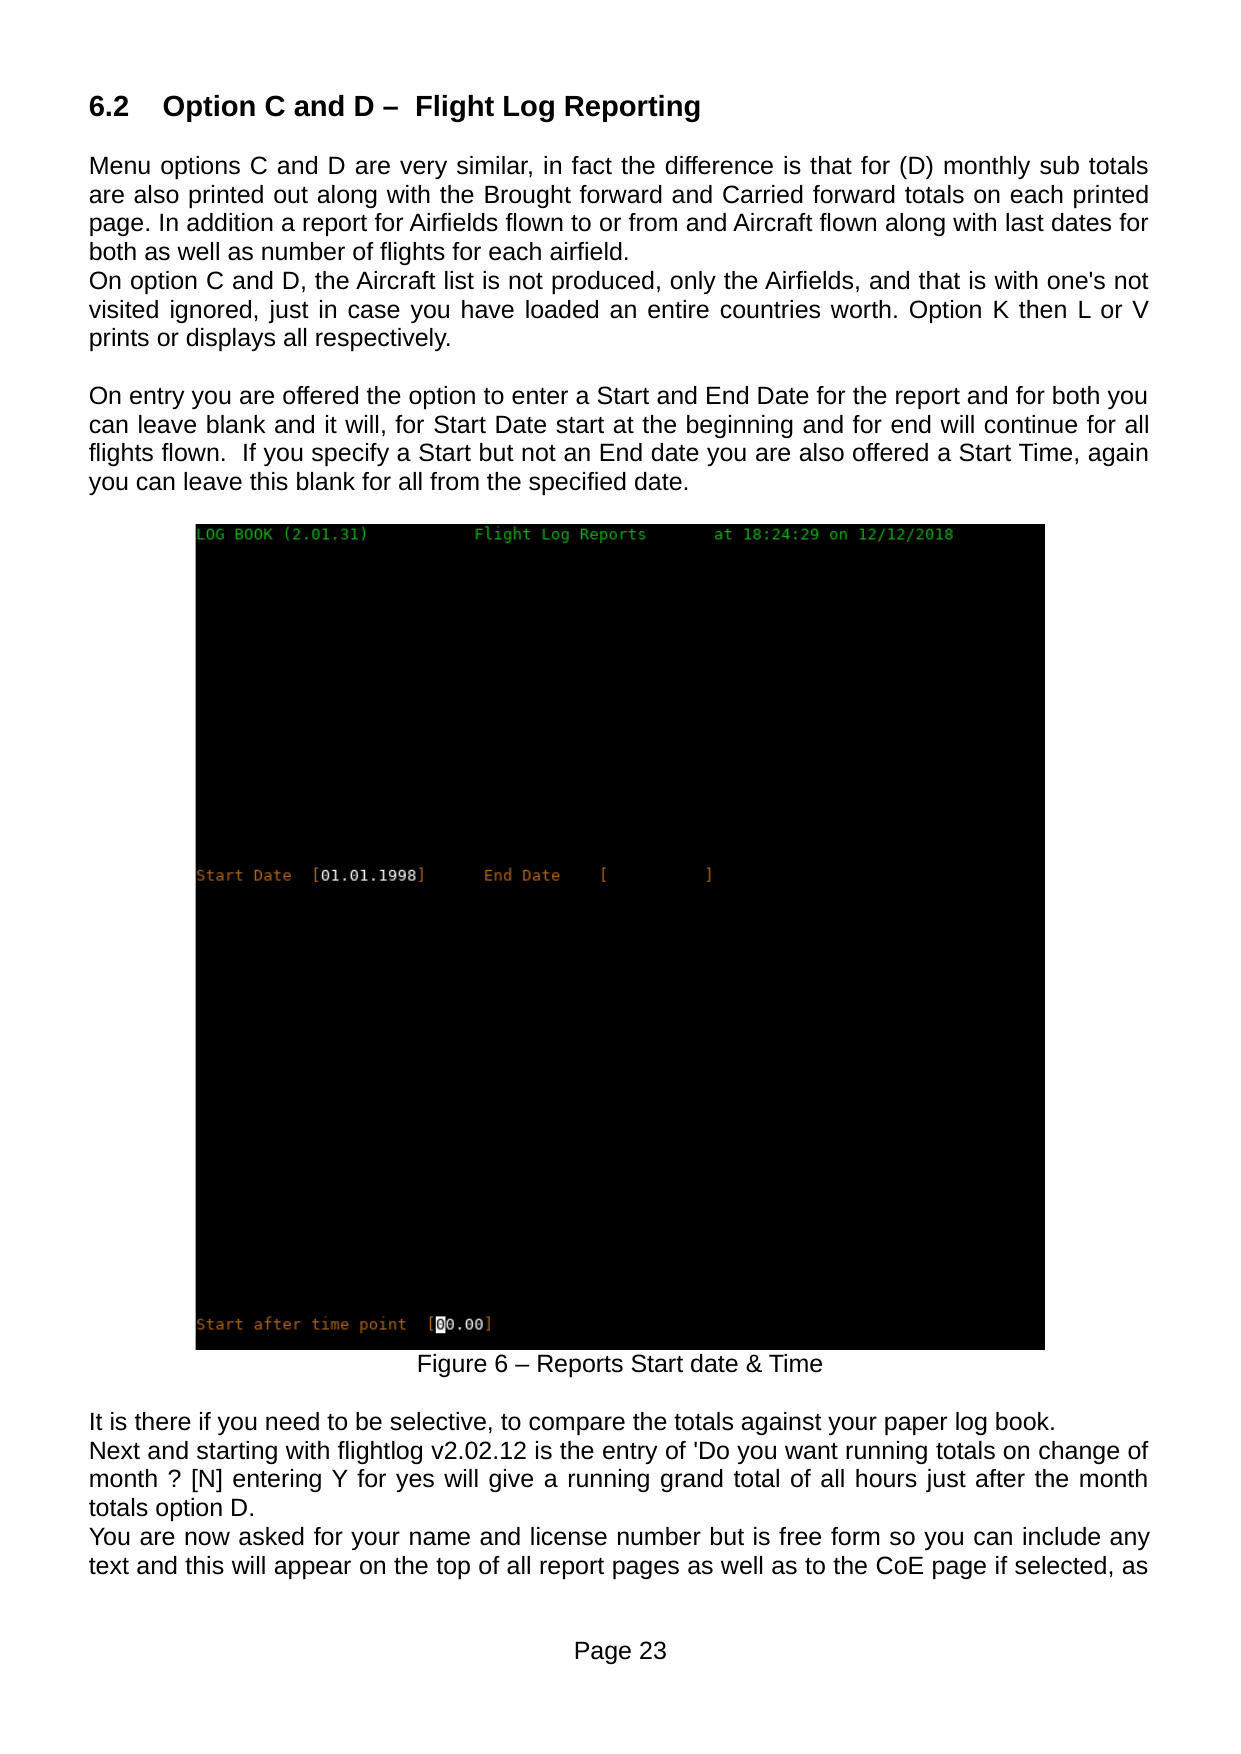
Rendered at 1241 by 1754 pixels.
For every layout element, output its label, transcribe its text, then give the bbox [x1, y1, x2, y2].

text You are now asked for your name and license number but is free form so you can include any text and this will appear on the top of all report pages as well as to the CoE page if selected, as [88, 1522, 1152, 1579]
text Figure 6 – Reports Start date & Time [88, 524, 1152, 1378]
text On entry you are offered the option to enter a Start and End Date for the report and for both you can leave blank and it will, for Start Date start at the beginning and for end will continue for all flights flown. If you specify a Start but not an End date you are also offered a Start Time, again you can leave this blank for all from the specified date. [88, 381, 1152, 496]
subtitle Option C and D – Flight Log Reporting [88, 88, 1152, 122]
text Next and starting with flightlog v2.02.12 is the entry of 'Do you want running totals on change of month ? [N] entering Y for yes will give a running grand total of all hours just after the month totals option D. [88, 1436, 1152, 1522]
text On option C and D, the Aircraft list is not produced, only the Airfields, and that is with one's not visited ignored, just in case you have loaded an entire countries worth. Option K then L or V prints or displays all respectively. [88, 266, 1152, 352]
text It is there if you need to be selective, to compare the totals against your paper log book. [88, 1407, 1152, 1436]
picture [195, 524, 1045, 1350]
text Menu options C and D are very similar, in fact the difference is that for (D) monthly sub totals are also printed out along with the Brought forward and Carried forward totals on each printed page. In addition a report for Airfields flown to or from and Aircraft flown along with last dates for both as well as number of flights for each airfield. [88, 151, 1152, 266]
